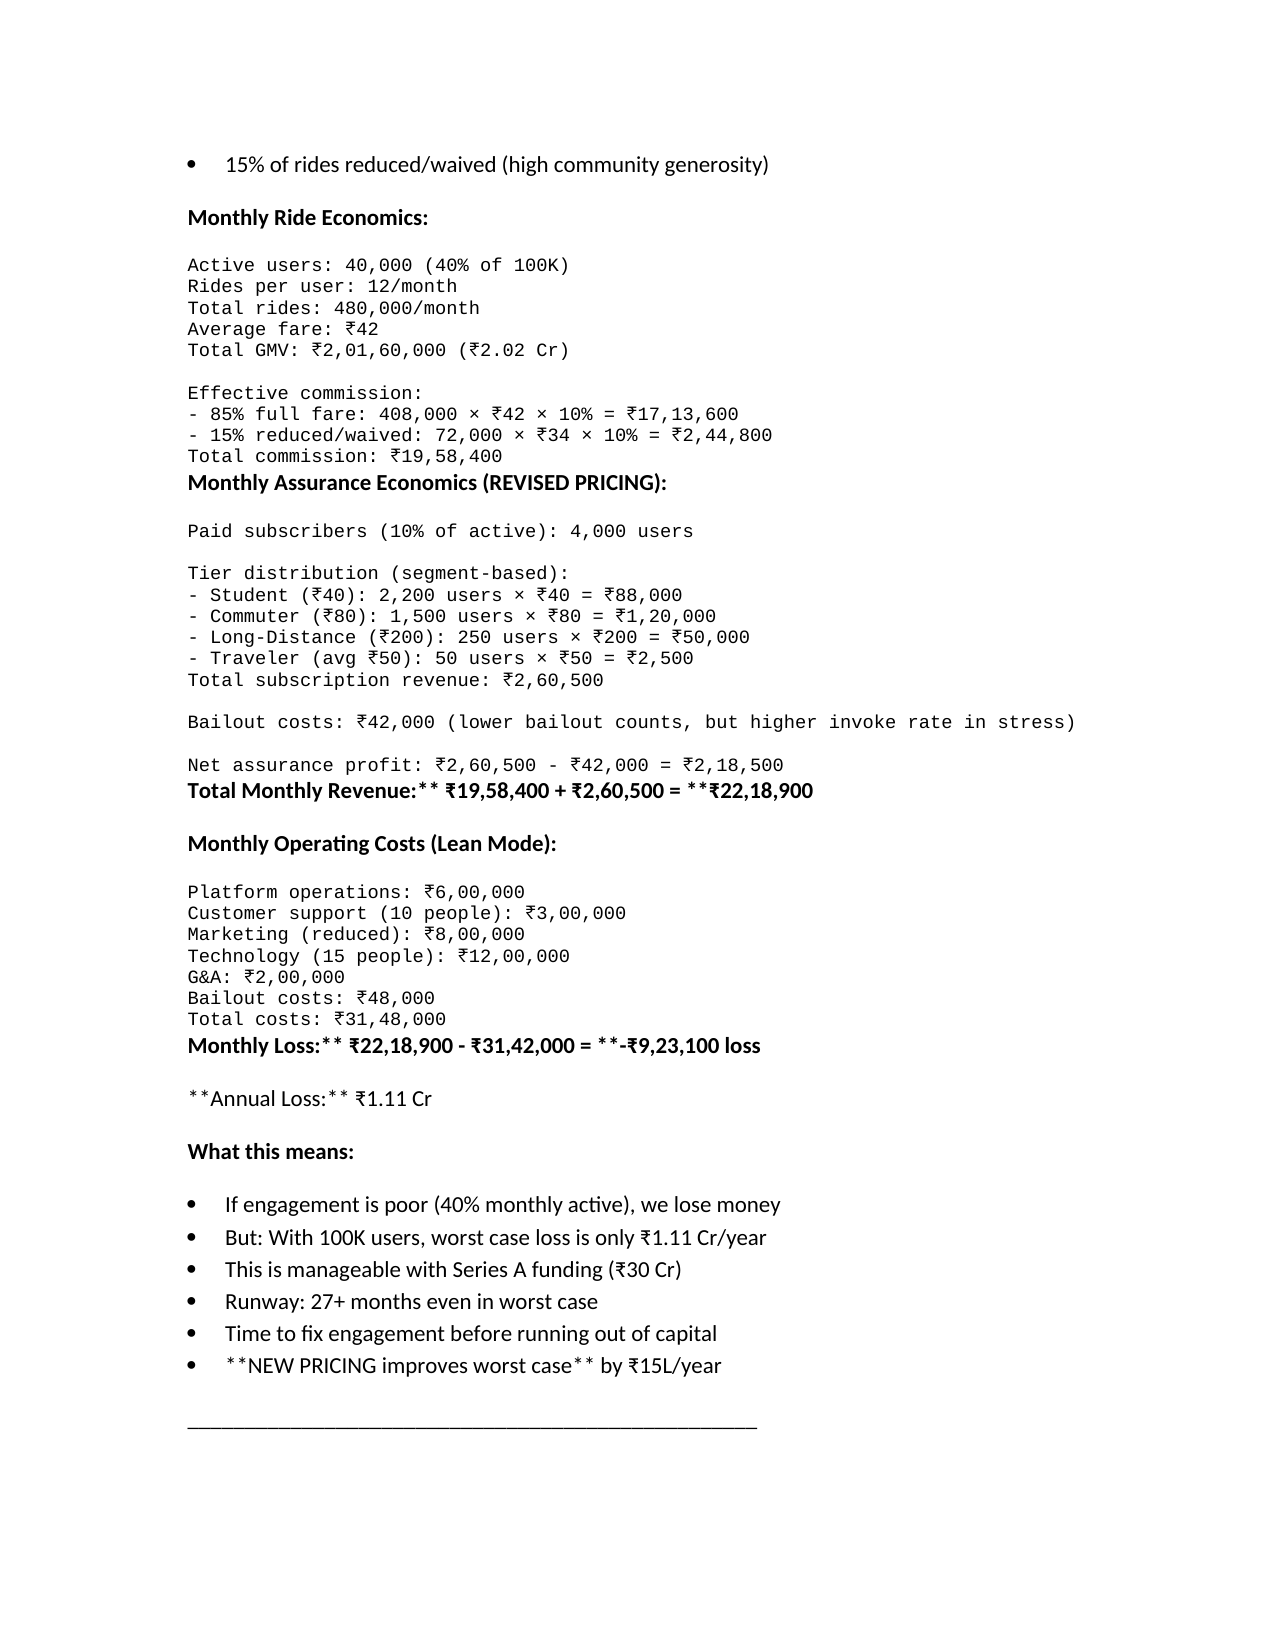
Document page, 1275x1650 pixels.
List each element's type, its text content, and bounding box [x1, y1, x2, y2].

text **Annual Loss:** ₹1.11 Cr [187, 1084, 1087, 1112]
text __________________________________________________ [187, 1404, 1087, 1432]
list But: With 100K users, worst case loss is only ₹1.11 Cr/year [187, 1223, 1087, 1251]
text What this means: [187, 1137, 1087, 1165]
list This is manageable with Series A funding (₹30 Cr) [187, 1255, 1087, 1283]
list **NEW PRICING improves worst case** by ₹15L/year [187, 1351, 1087, 1379]
text Monthly Assurance Economics (REVISED PRICING): [187, 468, 1087, 497]
text Total Monthly Revenue:** ₹19,58,400 + ₹2,60,500 = **₹22,18,900 [187, 777, 1087, 804]
list Time to fix engagement before running out of capital [187, 1319, 1087, 1347]
text Monthly Ride Economics: [187, 203, 1087, 231]
text Monthly Loss:** ₹22,18,900 - ₹31,42,000 = **-₹9,23,100 loss [187, 1031, 1087, 1059]
text Active users: 40,000 (40% of 100K) Rides per user: 12/month Total rides: 480,000/month Average fare: ₹42 Total GMV: ₹2,01,60,000 (₹2.02 Cr) Effective commission: - 85% full fare: 408,000 × ₹42 × 10% = ₹17,13,600 - 15% reduced/waived: 72,000 × ₹34 × 10% = ₹2,44,800 Total commission: ₹19,58,400 [187, 256, 1087, 468]
list If engagement is poor (40% monthly active), we lose money [187, 1190, 1087, 1218]
text Platform operations: ₹6,00,000 Customer support (10 people): ₹3,00,000 Marketing (reduced): ₹8,00,000 Technology (15 people): ₹12,00,000 G&A: ₹2,00,000 Bailout costs: ₹48,000 Total costs: ₹31,48,000 [187, 883, 1087, 1031]
text Paid subscribers (10% of active): 4,000 users Tier distribution (segment-based): - Student (₹40): 2,200 users × ₹40 = ₹88,000 - Commuter (₹80): 1,500 users × ₹80 = ₹1,20,000 - Long-Distance (₹200): 250 users × ₹200 = ₹50,000 - Traveler (avg ₹50): 50 users × ₹50 = ₹2,500 Total subscription revenue: ₹2,60,500 Bailout costs: ₹42,000 (lower bailout counts, but higher invoke rate in stress) Net assurance profit: ₹2,60,500 - ₹42,000 = ₹2,18,500 [187, 522, 1087, 777]
text Monthly Operating Costs (Lean Mode): [187, 829, 1087, 858]
list 15% of rides reduced/waived (high community generosity) [187, 150, 1087, 178]
list Runway: 27+ months even in worst case [187, 1287, 1087, 1315]
